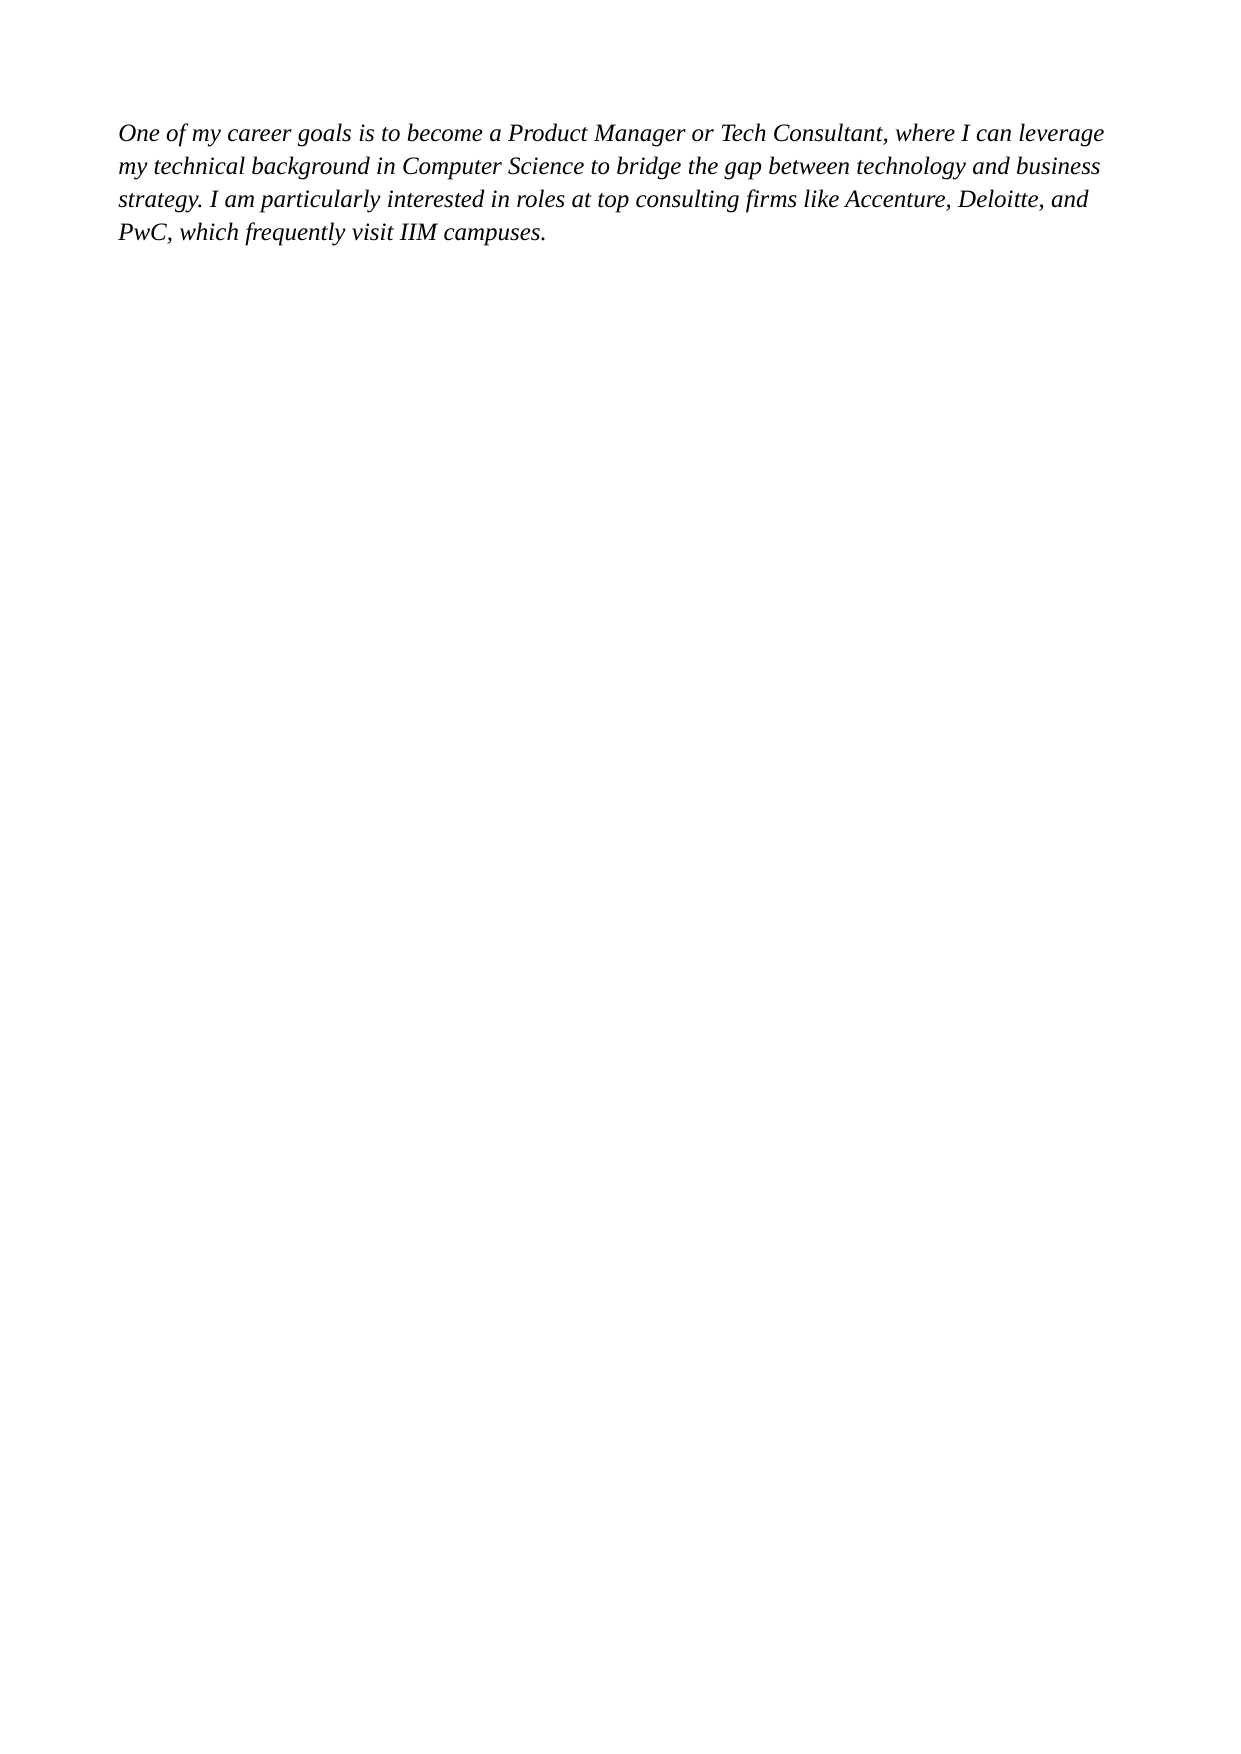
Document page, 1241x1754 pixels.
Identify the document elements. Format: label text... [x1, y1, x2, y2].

text One of my career goals is to become a Product Manager or Tech Consultant, where I can leverage my technical background in Computer Science to bridge the gap between technology and business strategy. I am particularly interested in roles at top consulting firms like Accenture, Deloitte, and PwC, which frequently visit IIM campuses. [118, 118, 1122, 246]
